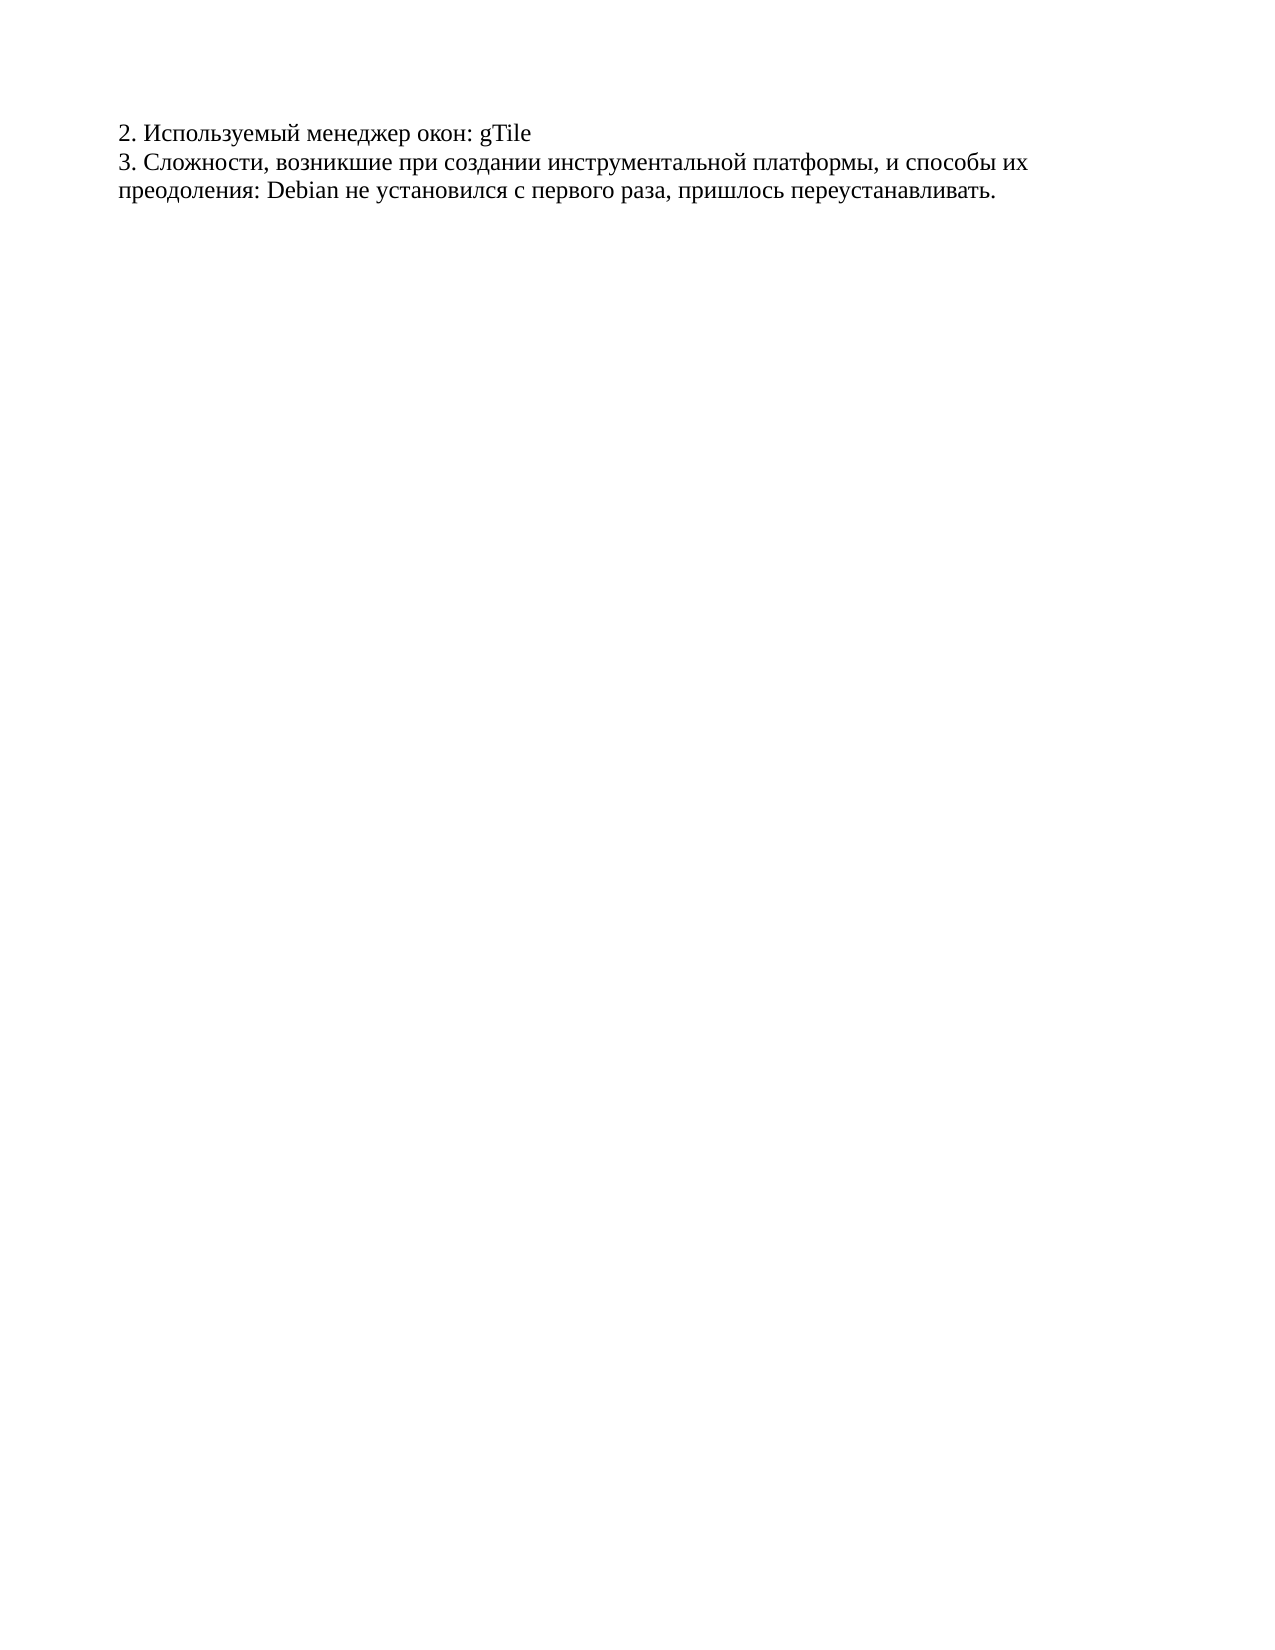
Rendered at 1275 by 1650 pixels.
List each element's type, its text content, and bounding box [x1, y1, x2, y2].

text 2. Используемый менеджер окон: gTile [118, 118, 1157, 147]
text 3. Сложности, возникшие при создании инструментальной платформы, и способы их преодоления: Debian не установился с первого раза, пришлось переустанавливать. [118, 147, 1157, 204]
